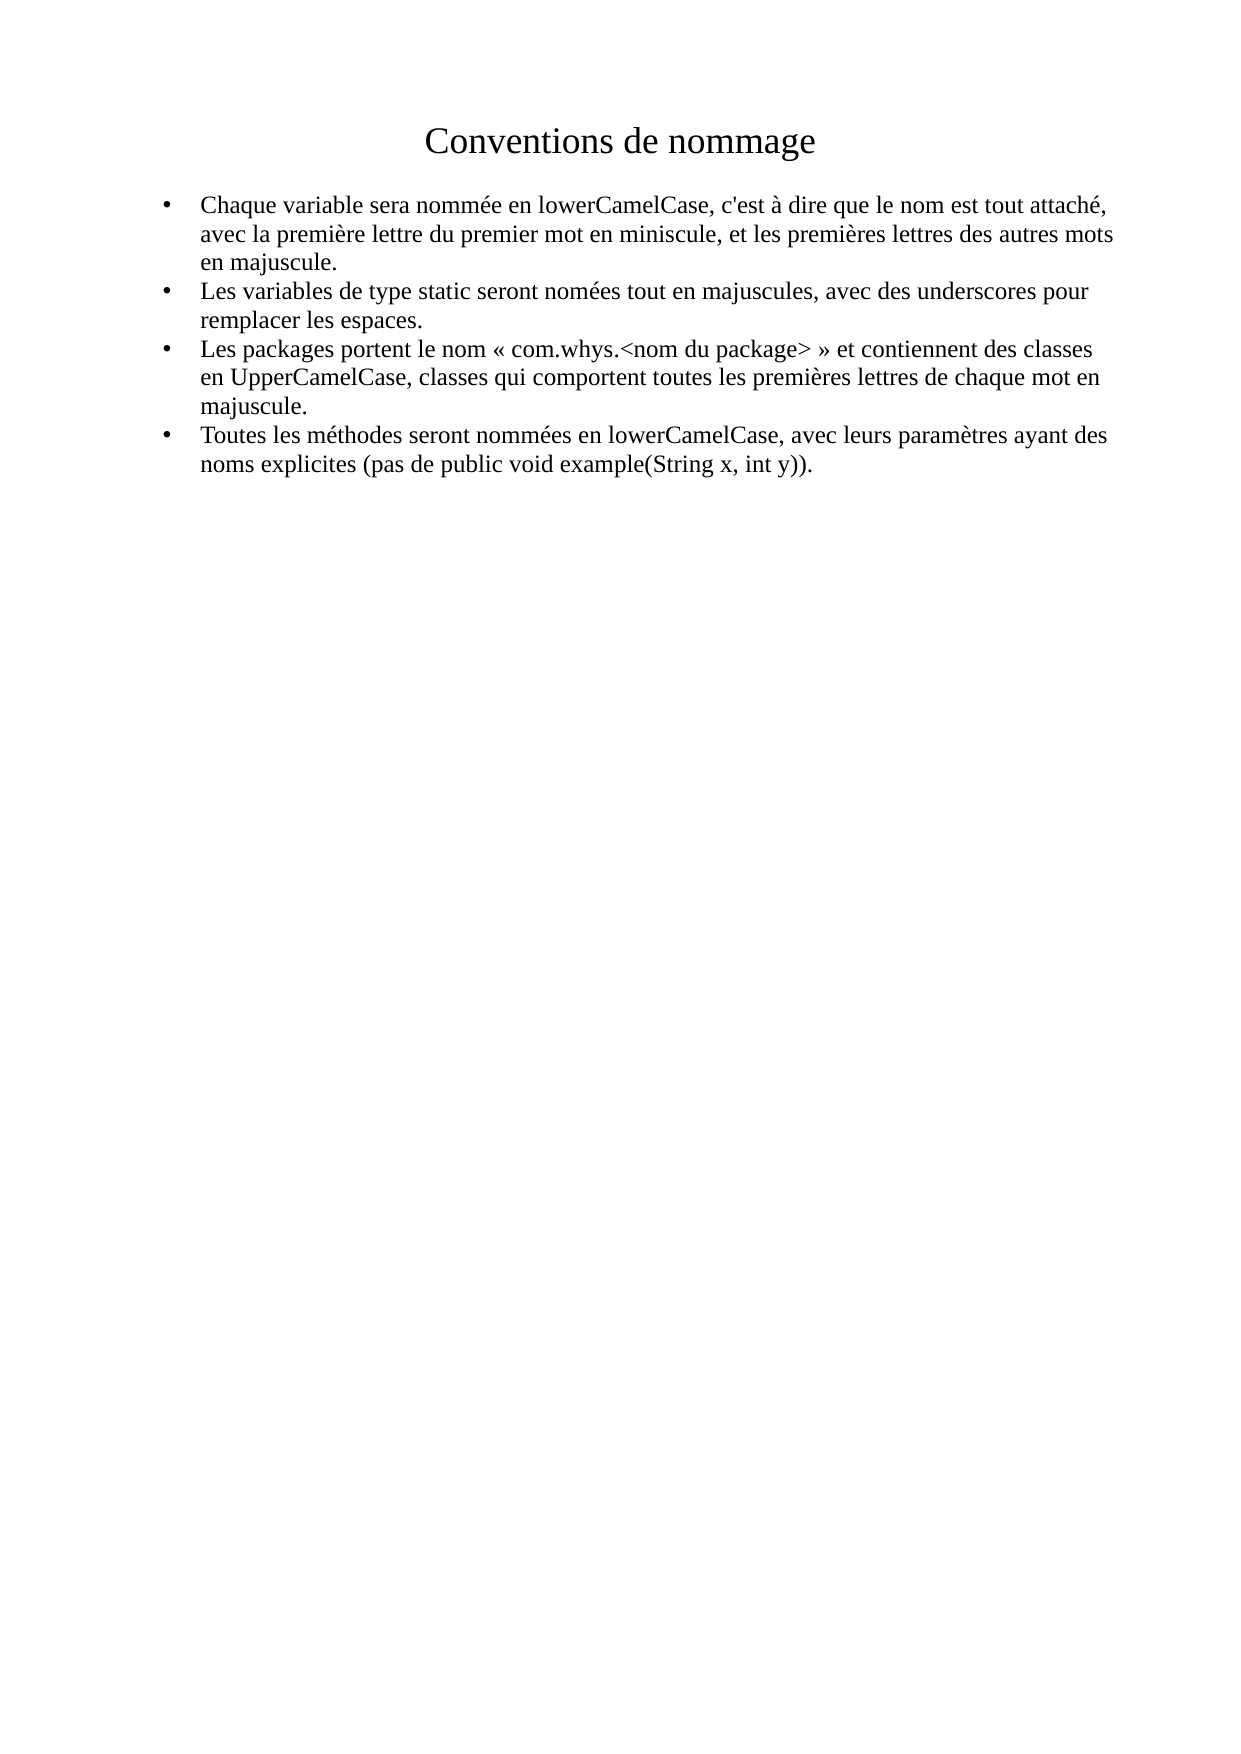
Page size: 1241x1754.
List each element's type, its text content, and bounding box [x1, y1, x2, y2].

list Chaque variable sera nommée en lowerCamelCase, c'est à dire que le nom est tout attaché, avec la première lettre du premier mot en miniscule, et les premières lettres des autres mots en majuscule. [163, 190, 1122, 276]
list Les variables de type static seront nomées tout en majuscules, avec des underscores pour remplacer les espaces. [163, 276, 1122, 334]
text Conventions de nommage [118, 118, 1122, 161]
list Toutes les méthodes seront nommées en lowerCamelCase, avec leurs paramètres ayant des noms explicites (pas de public void example(String x, int y)). [163, 420, 1122, 477]
list Les packages portent le nom « com.whys.<nom du package> » et contiennent des classes en UpperCamelCase, classes qui comportent toutes les premières lettres de chaque mot en majuscule. [163, 334, 1122, 420]
